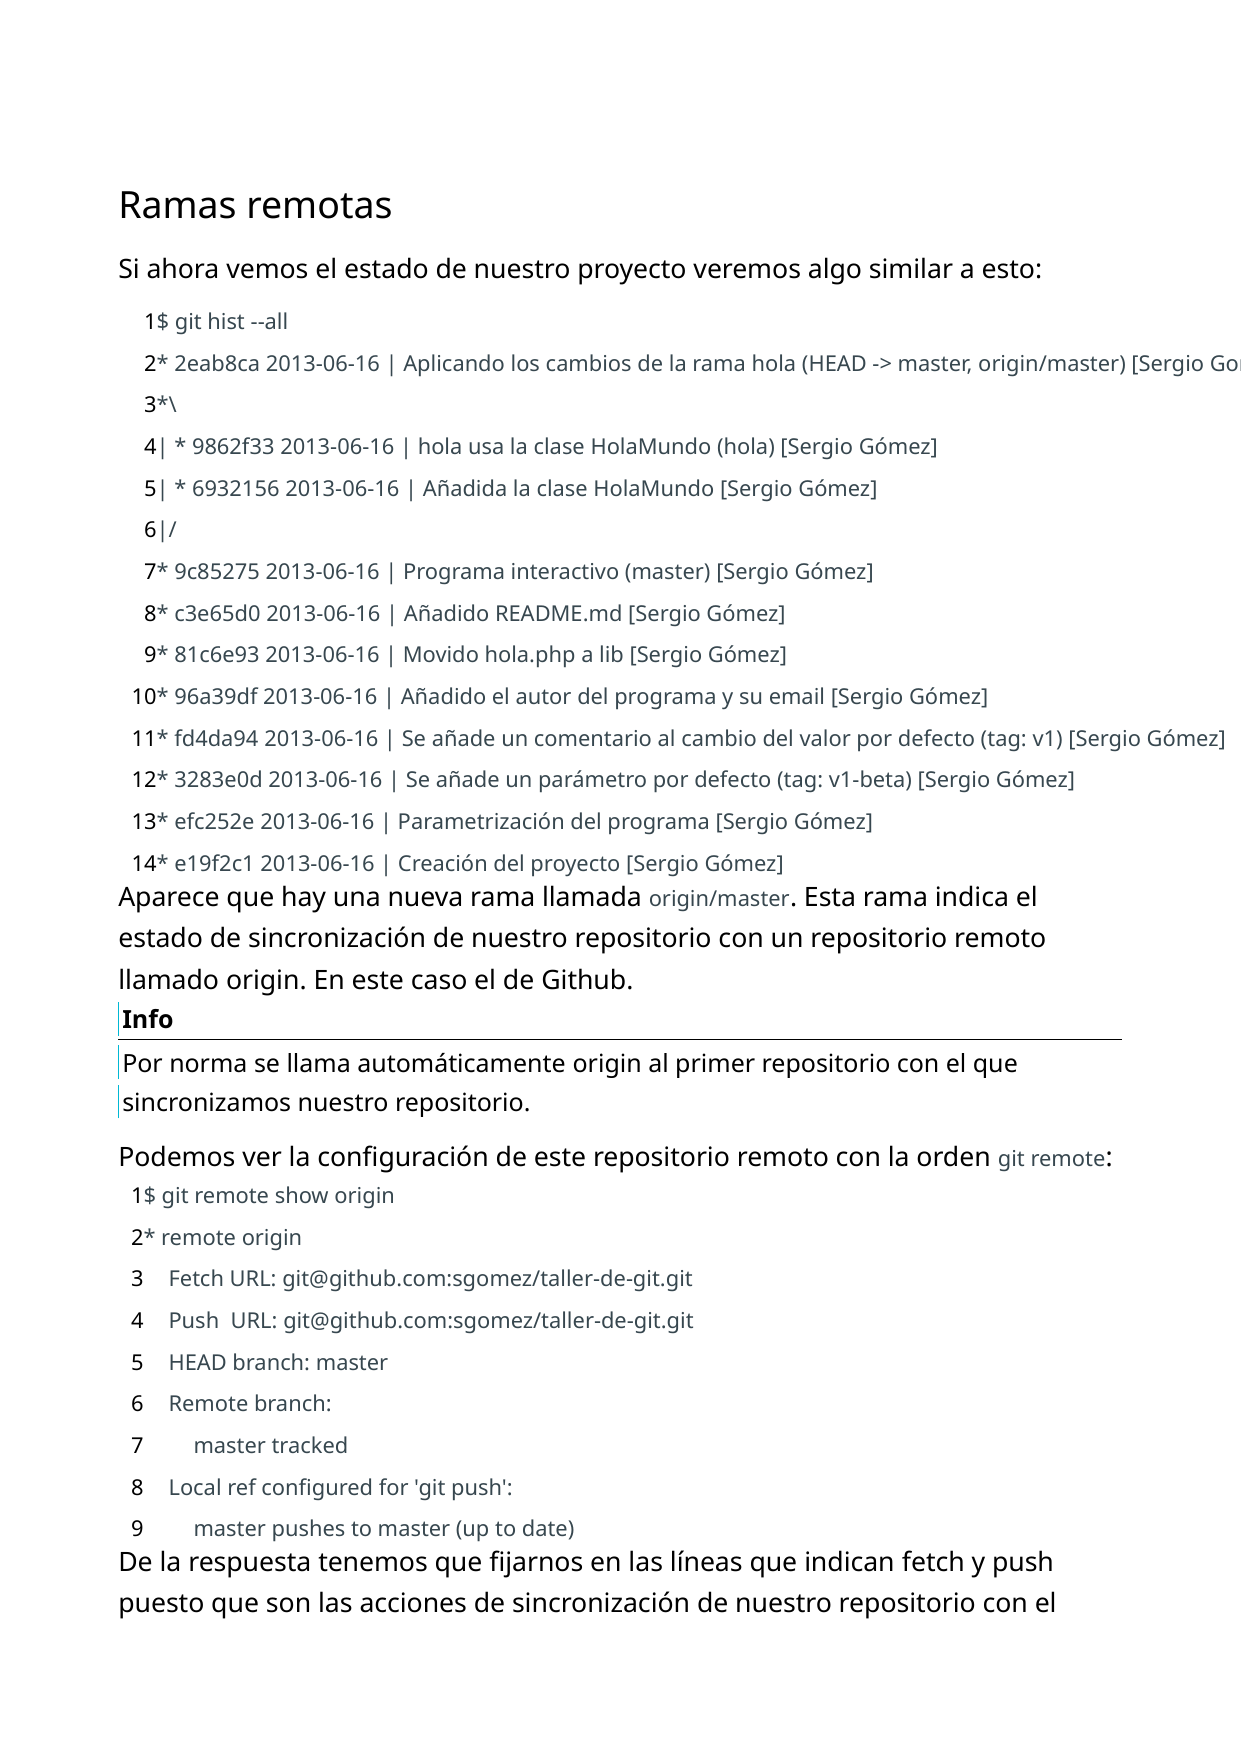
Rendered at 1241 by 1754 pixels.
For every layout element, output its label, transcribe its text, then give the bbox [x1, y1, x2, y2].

text Info [118, 1002, 1122, 1039]
subtitle Ramas remotas [118, 178, 1122, 229]
table_header $ git hist --all * 2eab8ca 2013-06-16 | Aplicando los cambios de la rama hola (HEAD -> master, origin/master) [Sergio Gomez] *\ | * 9862f33 2013-06-16 | hola usa la clase HolaMundo (hola) [Sergio Gómez] | * 6932156 2013-06-16 | Añadida la clase HolaMundo [Sergio Gómez] |/ * 9c85275 2013-06-16 | Programa interactivo (master) [Sergio Gómez] * c3e65d0 2013-06-16 | Añadido README.md [Sergio Gómez] * 81c6e93 2013-06-16 | Movido hola.php a lib [Sergio Gómez] * 96a39df 2013-06-16 | Añadido el autor del programa y su email [Sergio Gómez] * fd4da94 2013-06-16 | Se añade un comentario al cambio del valor por defecto (tag: v1) [Sergio Gómez] * 3283e0d 2013-06-16 | Se añade un parámetro por defecto (tag: v1-beta) [Sergio Gómez] * efc252e 2013-06-16 | Parametrización del programa [Sergio Gómez] * e19f2c1 2013-06-16 | Creación del proyecto [Sergio Gómez] [156, 306, 1240, 877]
text De la respuesta tenemos que fijarnos en las líneas que indican fetch y push puesto que son las acciones de sincronización de nuestro repositorio con el [118, 1543, 1122, 1621]
table_header $ git remote show origin * remote origin Fetch URL: git@github.com:sgomez/taller-de-git.git Push URL: git@github.com:sgomez/taller-de-git.git HEAD branch: master Remote branch: master tracked Local ref configured for 'git push': master pushes to master (up to date) [143, 1180, 834, 1543]
text Si ahora vemos el estado de nuestro proyecto veremos algo similar a esto: [118, 250, 1122, 286]
text Por norma se llama automáticamente origin al primer repositorio con el que sincronizamos nuestro repositorio. [118, 1045, 1122, 1118]
table_header 1 2 3 4 5 6 7 8 9 10 11 12 13 14 [118, 306, 156, 877]
table_header 1 2 3 4 5 6 7 8 9 [118, 1180, 143, 1543]
text Podemos ver la configuración de este repositorio remoto con la orden git remote: [118, 1138, 1122, 1174]
text Aparece que hay una nueva rama llamada origin/master. Esta rama indica el estado de sincronización de nuestro repositorio con un repositorio remoto llamado origin. En este caso el de Github. [118, 877, 1122, 997]
